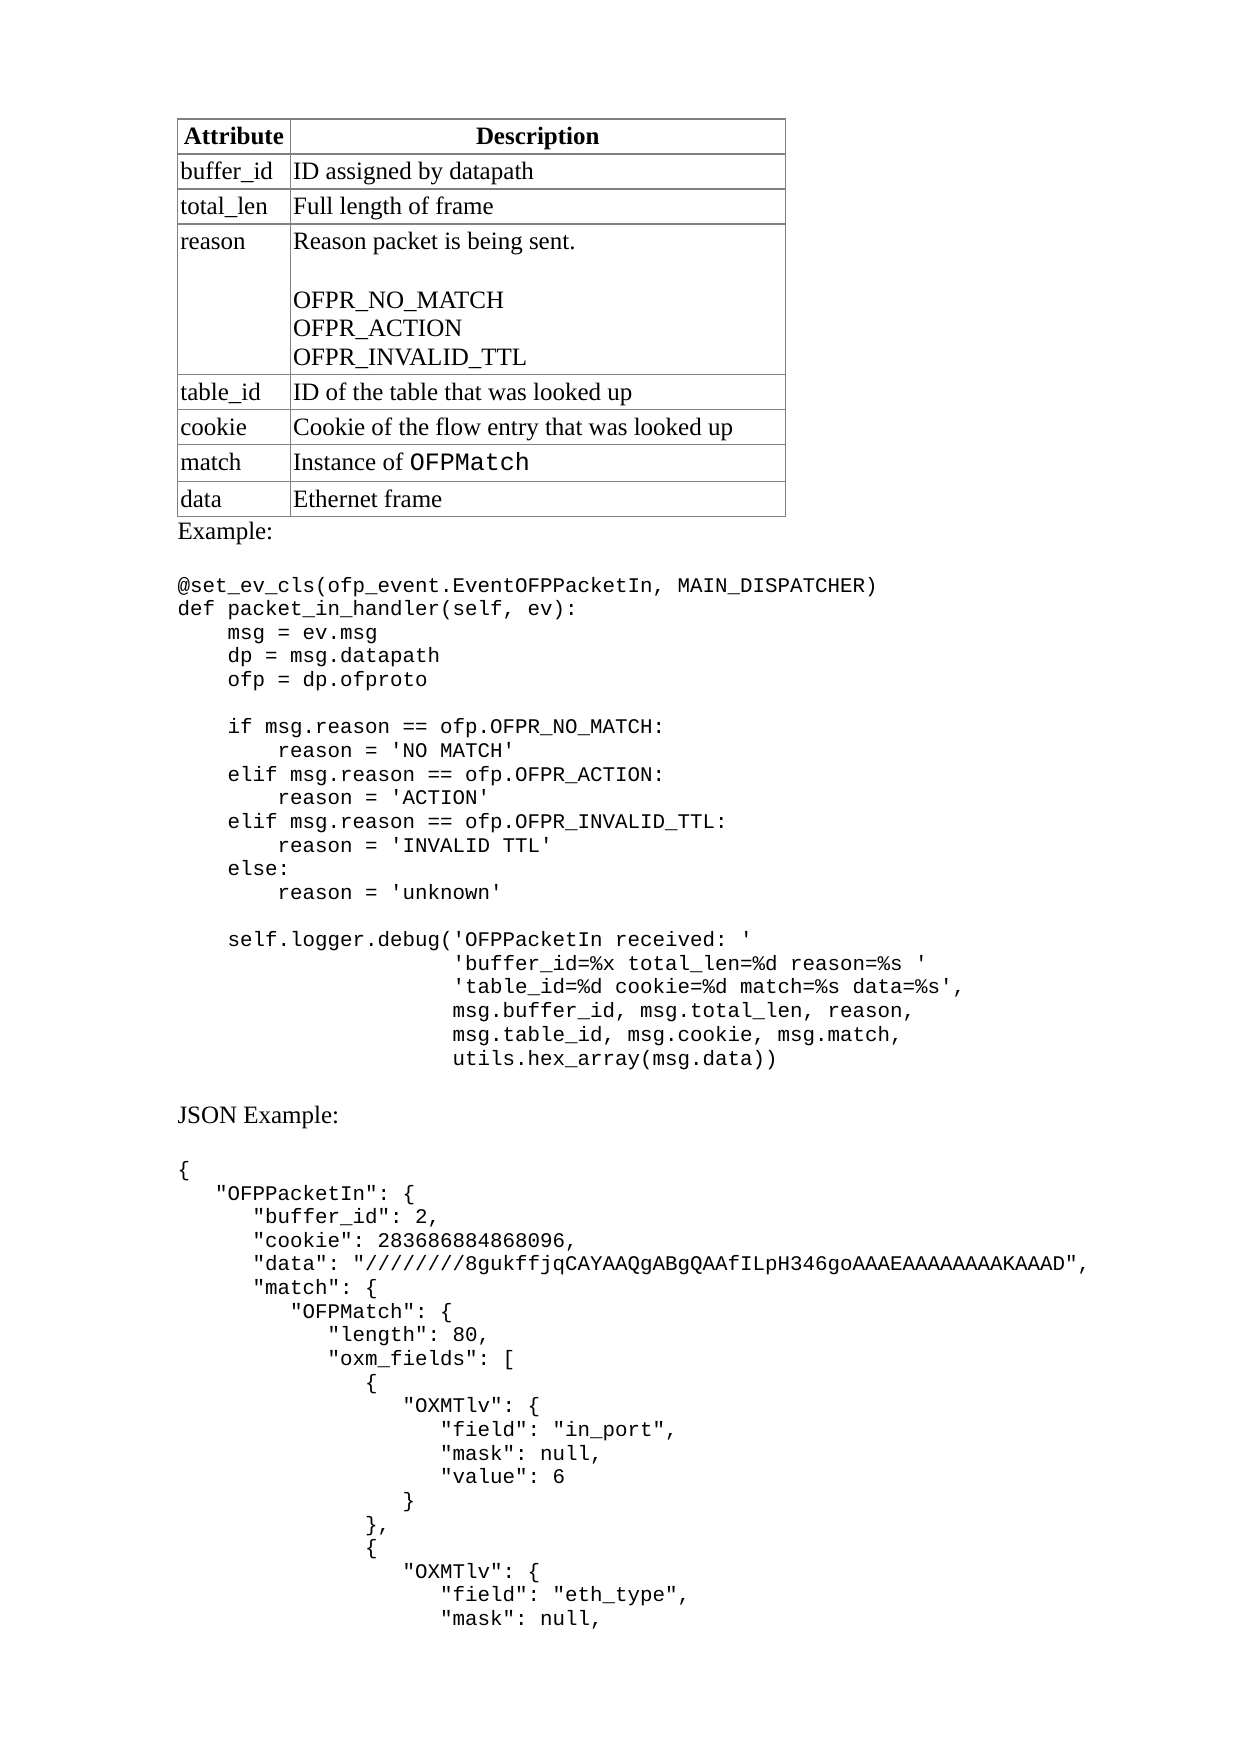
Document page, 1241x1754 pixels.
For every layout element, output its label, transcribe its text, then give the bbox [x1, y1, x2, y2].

table_cell ID assigned by datapath [291, 155, 785, 188]
text "oxm_fields": [ [177, 1348, 1122, 1372]
text reason = 'NO MATCH' [177, 740, 1122, 764]
table_cell total_len [178, 190, 290, 223]
text "buffer_id": 2, [177, 1206, 1122, 1230]
text "OXMTlv": { [177, 1561, 1122, 1584]
text msg.buffer_id, msg.total_len, reason, [177, 1000, 1122, 1024]
text reason = 'unknown' [177, 882, 1122, 906]
text "mask": null, [177, 1443, 1122, 1466]
text 'table_id=%d cookie=%d match=%s data=%s', [177, 977, 1122, 1000]
text { [177, 1372, 1122, 1395]
text else: [177, 858, 1122, 882]
text msg.table_id, msg.cookie, msg.match, [177, 1024, 1122, 1047]
table_cell Full length of frame [291, 190, 785, 223]
text "field": "in_port", [177, 1419, 1122, 1443]
text "mask": null, [177, 1608, 1122, 1632]
text "OXMTlv": { [177, 1395, 1122, 1419]
text "match": { [177, 1277, 1122, 1301]
text def packet_in_handler(self, ev): [177, 598, 1122, 622]
list Example: [177, 516, 1122, 545]
text "length": 80, [177, 1324, 1122, 1348]
text utils.hex_array(msg.data)) [177, 1047, 1122, 1071]
table_cell cookie [178, 410, 290, 444]
table_cell reason [178, 225, 290, 374]
table_cell Reason packet is being sent. OFPR_NO_MATCH OFPR_ACTION OFPR_INVALID_TTL [291, 225, 785, 374]
text self.logger.debug('OFPPacketIn received: ' [177, 929, 1122, 953]
table_cell buffer_id [178, 155, 290, 188]
text @set_ev_cls(ofp_event.EventOFPPacketIn, MAIN_DISPATCHER) [177, 574, 1122, 598]
list JSON Example: [177, 1101, 1122, 1129]
table_header Description [291, 120, 785, 153]
table_header Attribute [178, 120, 290, 153]
text 'buffer_id=%x total_len=%d reason=%s ' [177, 953, 1122, 977]
text "field": "eth_type", [177, 1584, 1122, 1608]
text { [177, 1159, 1122, 1182]
text elif msg.reason == ofp.OFPR_ACTION: [177, 764, 1122, 787]
text "OFPPacketIn": { [177, 1182, 1122, 1206]
text "data": "////////8gukffjqCAYAAQgABgQAAfILpH346goAAAEAAAAAAAAKAAAD", [177, 1253, 1122, 1277]
text elif msg.reason == ofp.OFPR_INVALID_TTL: [177, 811, 1122, 835]
table_cell Ethernet frame [291, 482, 785, 516]
text msg = ev.msg [177, 622, 1122, 646]
text if msg.reason == ofp.OFPR_NO_MATCH: [177, 716, 1122, 740]
text dp = msg.datapath [177, 646, 1122, 669]
table_cell match [178, 445, 290, 481]
table_cell Cookie of the flow entry that was looked up [291, 410, 785, 444]
text ofp = dp.ofproto [177, 669, 1122, 693]
text "value": 6 [177, 1466, 1122, 1490]
text }, [177, 1513, 1122, 1537]
text { [177, 1537, 1122, 1561]
table_cell table_id [178, 375, 290, 409]
text reason = 'INVALID TTL' [177, 835, 1122, 858]
table_cell ID of the table that was looked up [291, 375, 785, 409]
text } [177, 1490, 1122, 1513]
table_cell Instance of OFPMatch [291, 445, 785, 481]
text reason = 'ACTION' [177, 787, 1122, 811]
table_cell data [178, 482, 290, 516]
text "cookie": 283686884868096, [177, 1230, 1122, 1253]
text "OFPMatch": { [177, 1301, 1122, 1324]
